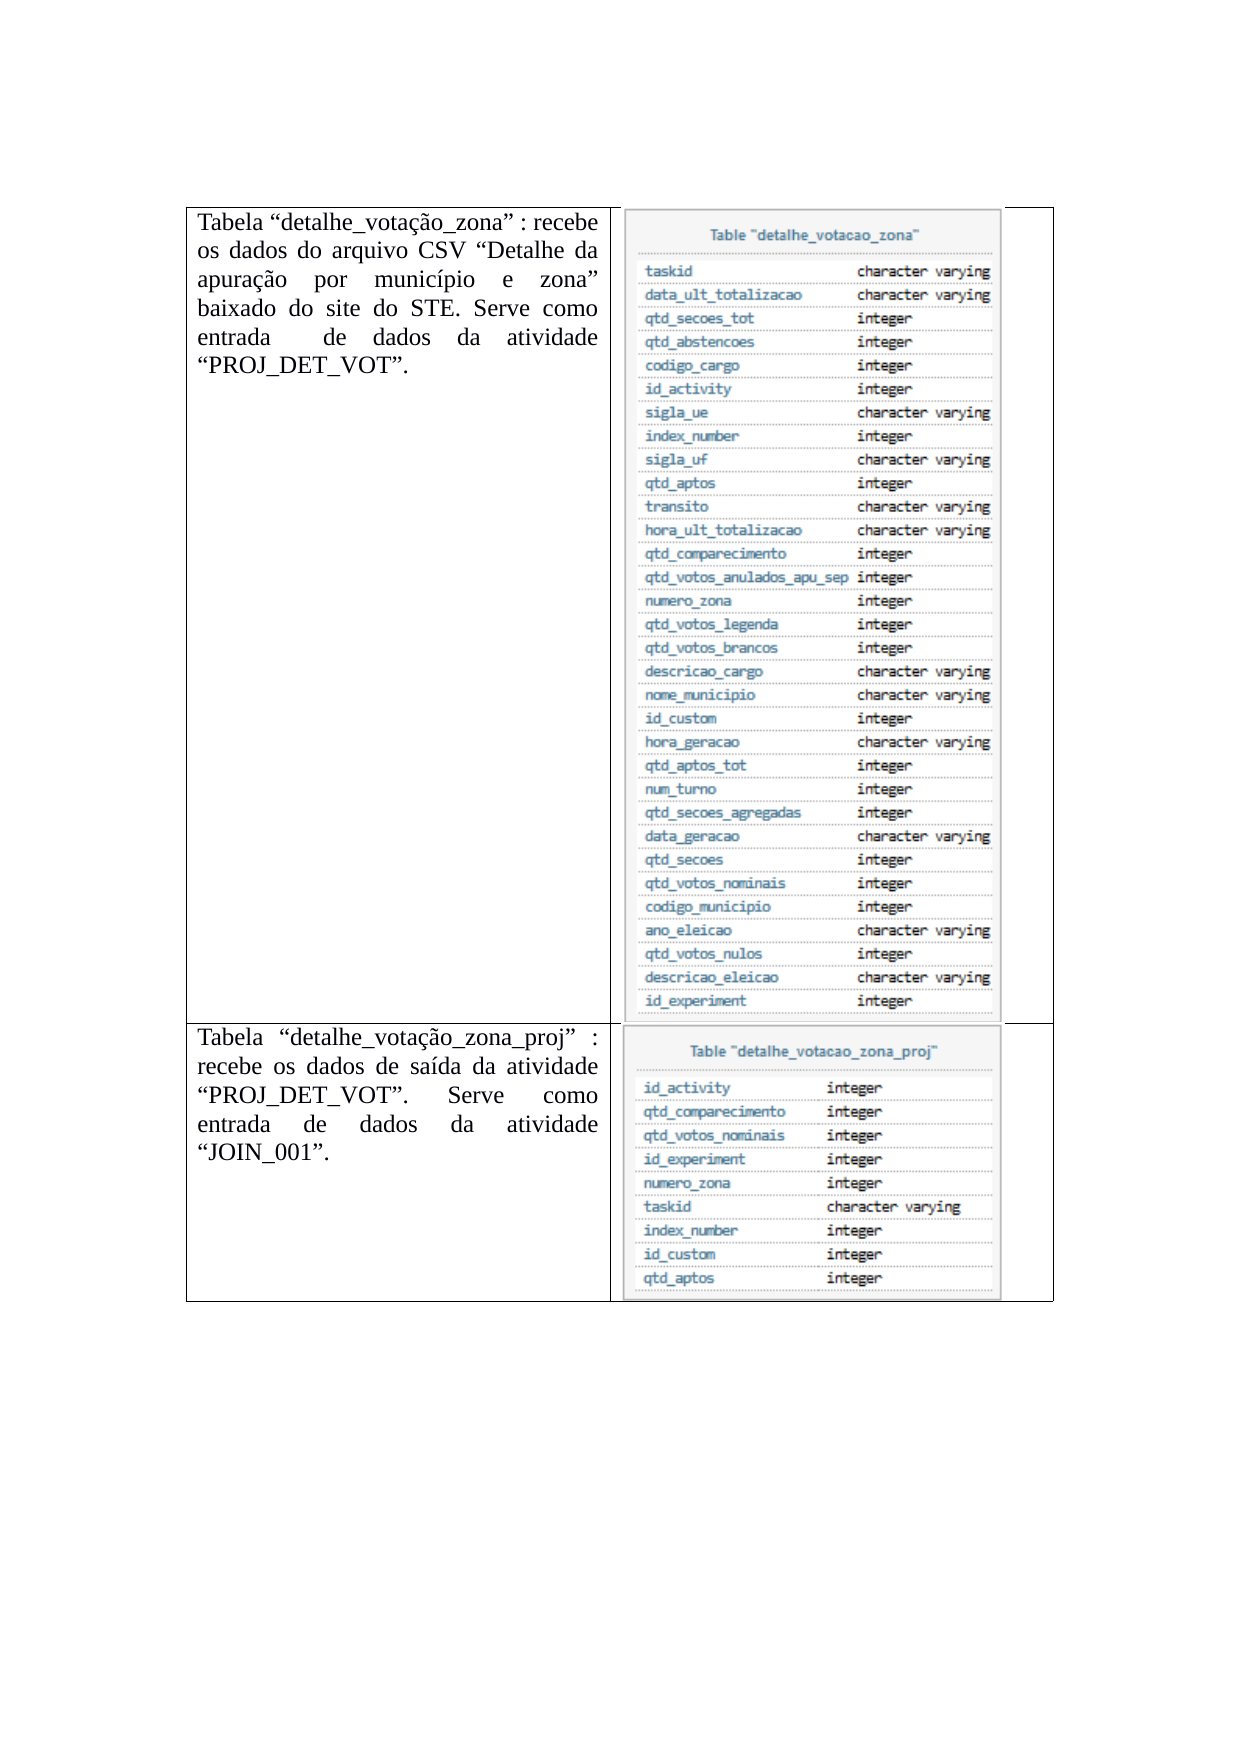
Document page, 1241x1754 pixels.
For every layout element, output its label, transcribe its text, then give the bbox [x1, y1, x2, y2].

table_cell [611, 208, 621, 1022]
table_cell Tabela “detalhe_votação_zona_proj” : recebe os dados de saída da atividade “PROJ_DET_VOT”. Serve como entrada de dados da atividade “JOIN_001”. [187, 1024, 610, 1301]
table_cell [1005, 208, 1053, 1022]
table_cell [611, 1024, 621, 1301]
table_cell [1005, 1024, 1053, 1301]
table_cell Tabela “detalhe_votação_zona” : recebe os dados do arquivo CSV “Detalhe da apuração por município e zona” baixado do site do STE. Serve como entrada de dados da atividade “PROJ_DET_VOT”. [187, 208, 610, 1022]
